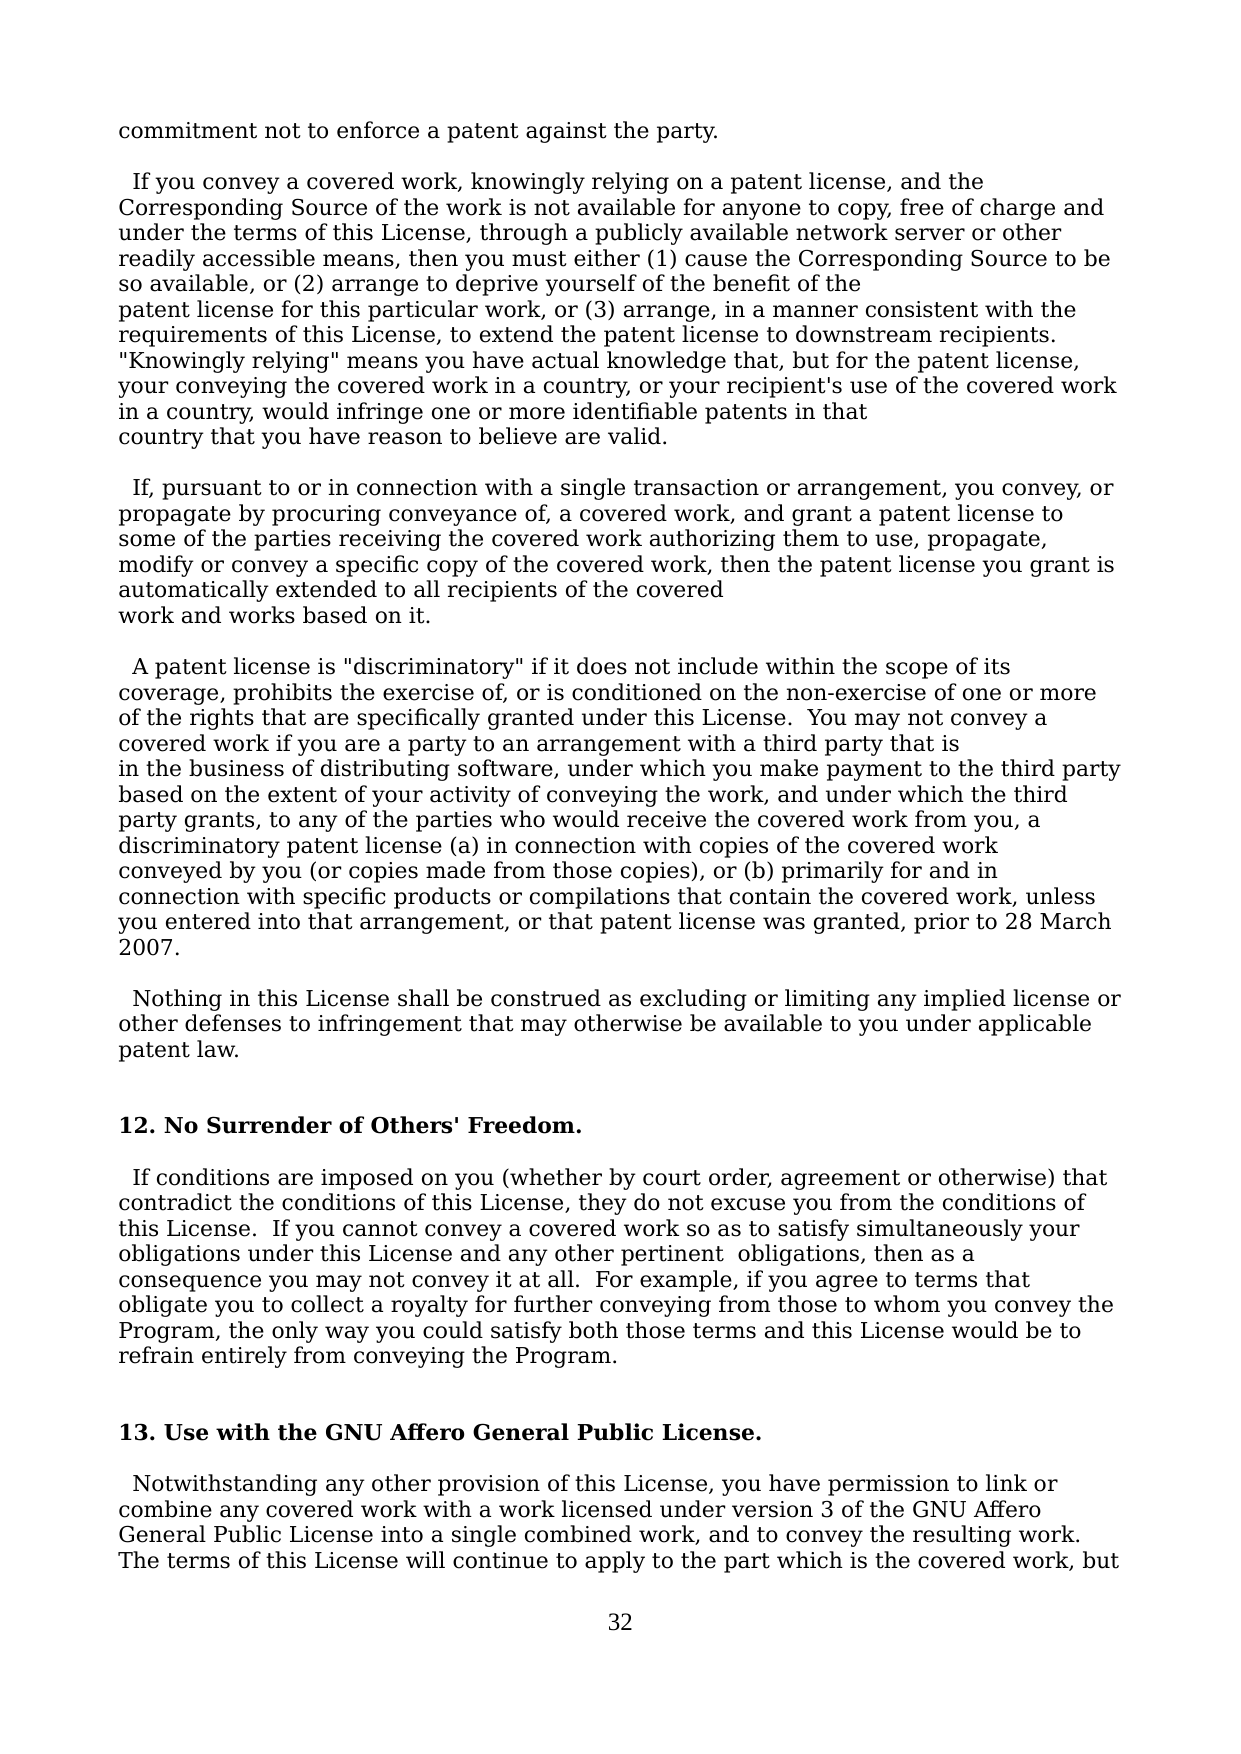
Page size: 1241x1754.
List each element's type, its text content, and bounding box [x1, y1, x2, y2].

text Nothing in this License shall be construed as excluding or limiting any implied license or other defenses to infringement that may otherwise be available to you under applicable patent law. [118, 986, 1122, 1062]
text commitment not to enforce a patent against the party. [118, 118, 1122, 144]
text patent license for this particular work, or (3) arrange, in a manner consistent with the requirements of this License, to extend the patent license to downstream recipients. "Knowingly relying" means you have actual knowledge that, but for the patent license, your conveying the covered work in a country, or your recipient's use of the covered work in a country, would infringe one or more identifiable patents in that [118, 297, 1122, 424]
text country that you have reason to believe are valid. [118, 424, 1122, 450]
text If, pursuant to or in connection with a single transaction or arrangement, you convey, or propagate by procuring conveyance of, a covered work, and grant a patent license to some of the parties receiving the covered work authorizing them to use, propagate, modify or convey a specific copy of the covered work, then the patent license you grant is automatically extended to all recipients of the covered [118, 475, 1122, 603]
text If conditions are imposed on you (whether by court order, agreement or otherwise) that contradict the conditions of this License, they do not excuse you from the conditions of this License. If you cannot convey a covered work so as to satisfy simultaneously your obligations under this License and any other pertinent obligations, then as a consequence you may not convey it at all. For example, if you agree to terms that obligate you to collect a royalty for further conveying from those to whom you convey the Program, the only way you could satisfy both those terms and this License would be to refrain entirely from conveying the Program. [118, 1165, 1122, 1369]
text A patent license is "discriminatory" if it does not include within the scope of its coverage, prohibits the exercise of, or is conditioned on the non-exercise of one or more of the rights that are specifically granted under this License. You may not convey a covered work if you are a party to an arrangement with a third party that is [118, 654, 1122, 756]
text work and works based on it. [118, 603, 1122, 628]
text 13. Use with the GNU Affero General Public License. [118, 1420, 1122, 1446]
text in the business of distributing software, under which you make payment to the third party based on the extent of your activity of conveying the work, and under which the third party grants, to any of the parties who would receive the covered work from you, a discriminatory patent license (a) in connection with copies of the covered work [118, 756, 1122, 858]
text conveyed by you (or copies made from those copies), or (b) primarily for and in connection with specific products or compilations that contain the covered work, unless you entered into that arrangement, or that patent license was granted, prior to 28 March 2007. [118, 858, 1122, 960]
text If you convey a covered work, knowingly relying on a patent license, and the Corresponding Source of the work is not available for anyone to copy, free of charge and under the terms of this License, through a publicly available network server or other readily accessible means, then you must either (1) cause the Corresponding Source to be so available, or (2) arrange to deprive yourself of the benefit of the [118, 169, 1122, 297]
text 12. No Surrender of Others' Freedom. [118, 1113, 1122, 1139]
text Notwithstanding any other provision of this License, you have permission to link or combine any covered work with a work licensed under version 3 of the GNU Affero General Public License into a single combined work, and to convey the resulting work. The terms of this License will continue to apply to the part which is the covered work, but [118, 1471, 1122, 1573]
